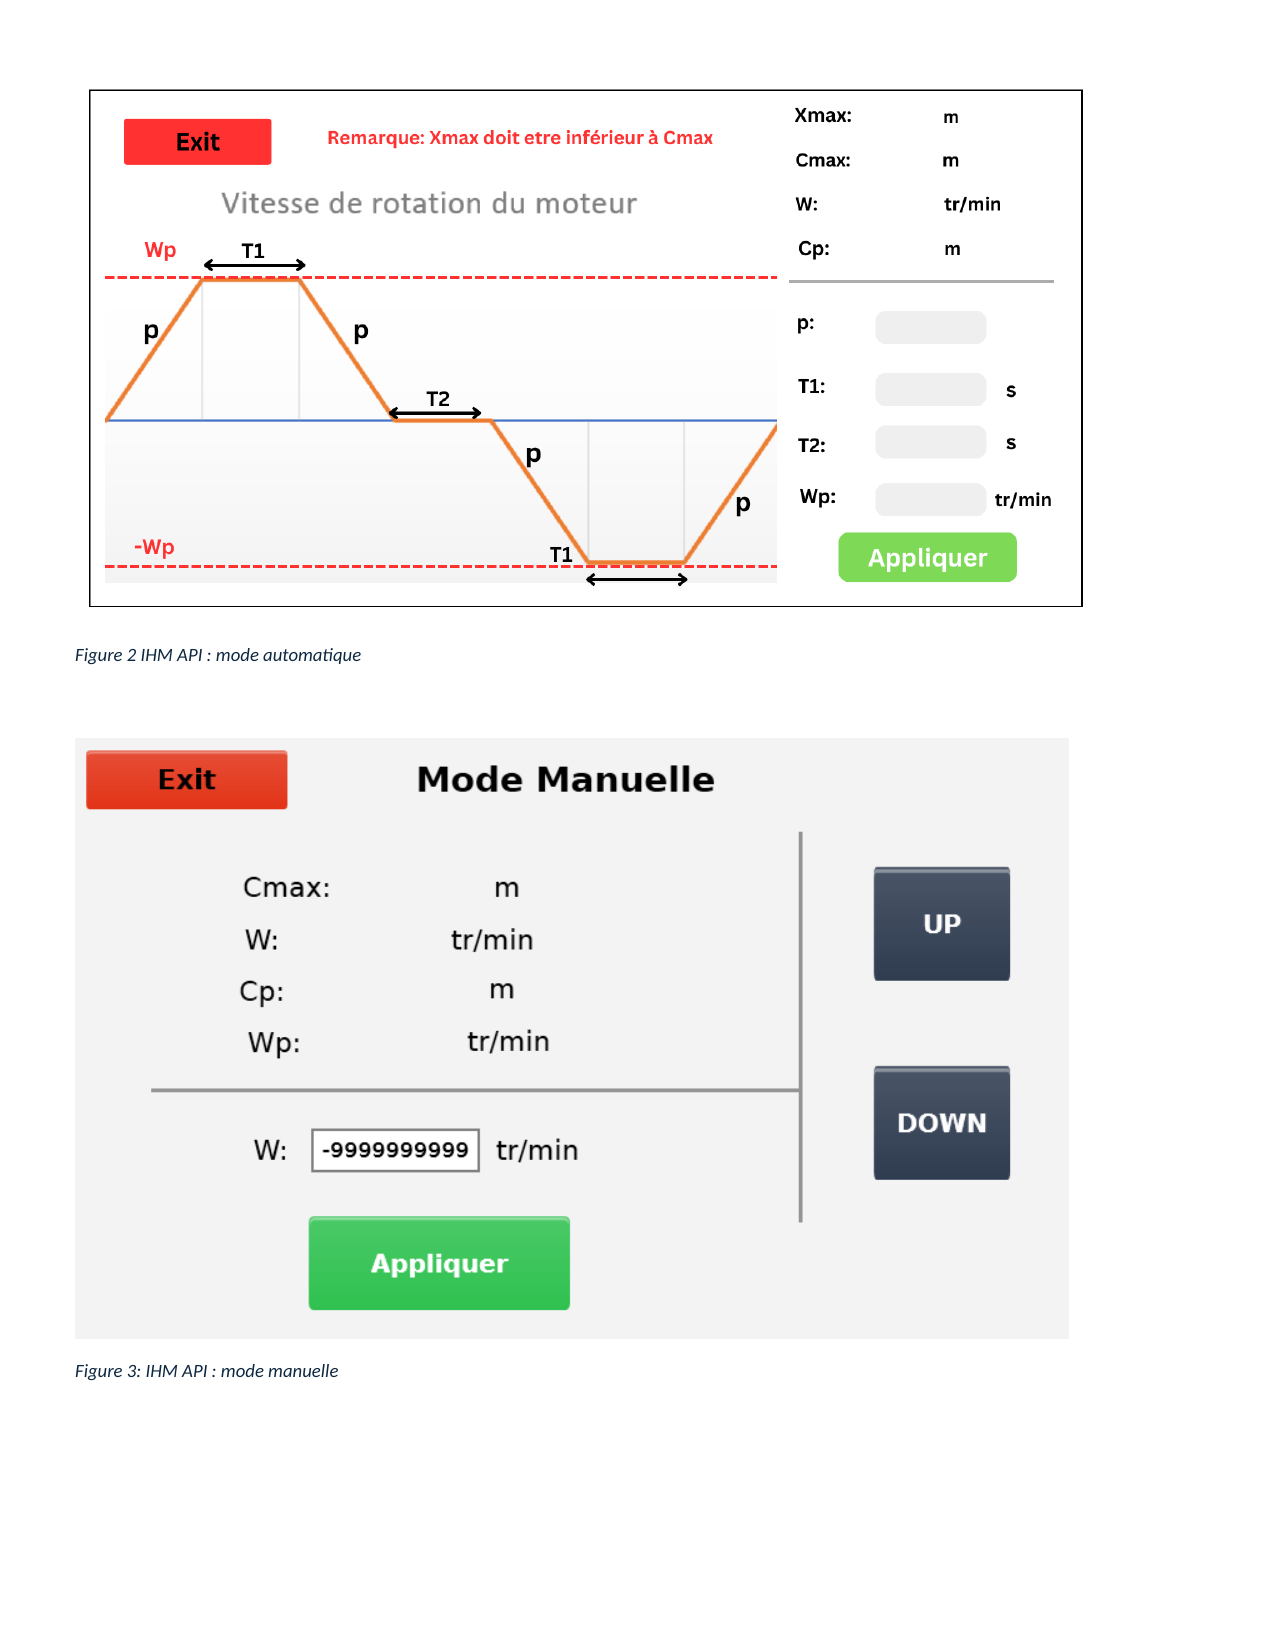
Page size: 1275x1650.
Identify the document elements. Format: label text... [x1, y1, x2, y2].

text Figure 2 IHM API : mode automatique [75, 643, 1200, 666]
text Figure 3: IHM API : mode manuelle [75, 1359, 1200, 1382]
